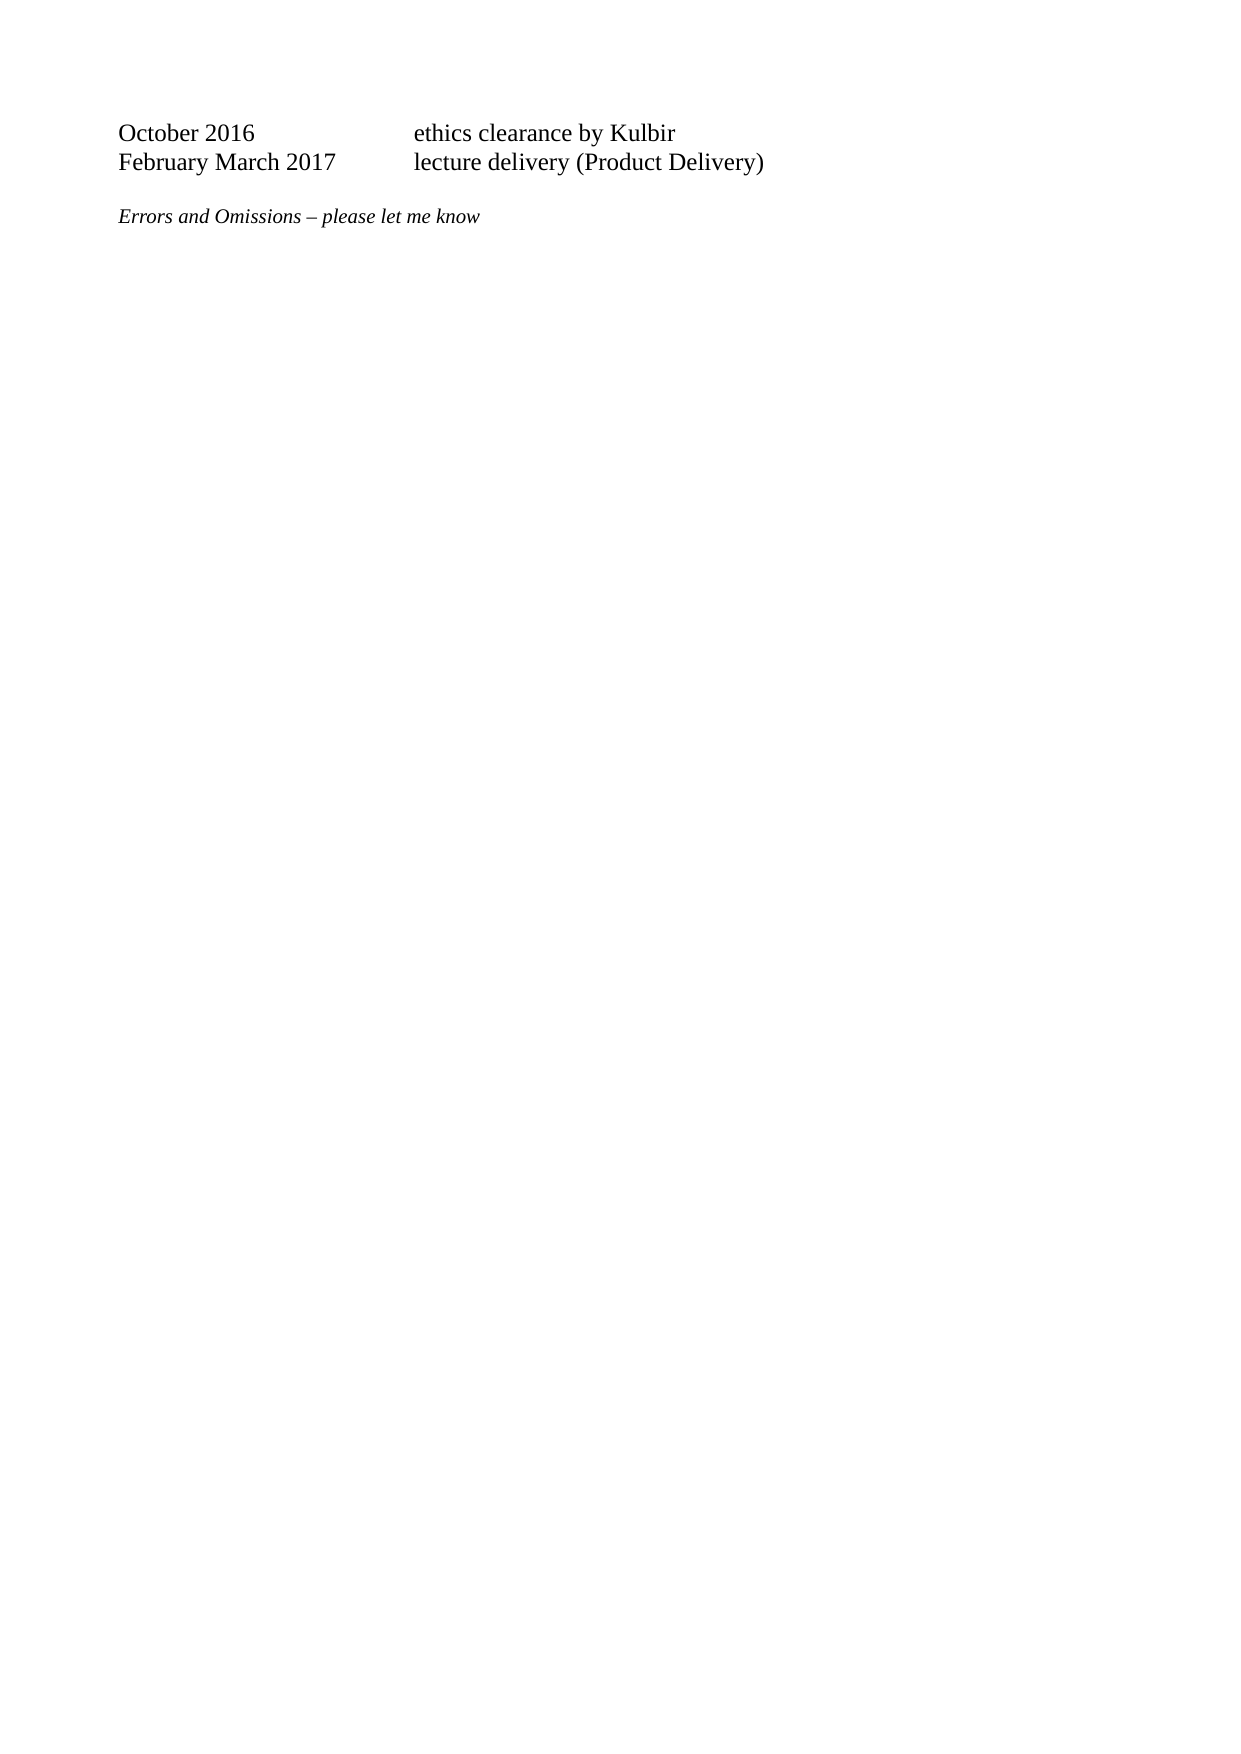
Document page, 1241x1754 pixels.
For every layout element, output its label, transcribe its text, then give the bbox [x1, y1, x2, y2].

text February March 2017 lecture delivery (Product Delivery) [118, 147, 1122, 176]
text October 2016 ethics clearance by Kulbir [118, 118, 1122, 147]
text Errors and Omissions – please let me know [118, 204, 1122, 228]
